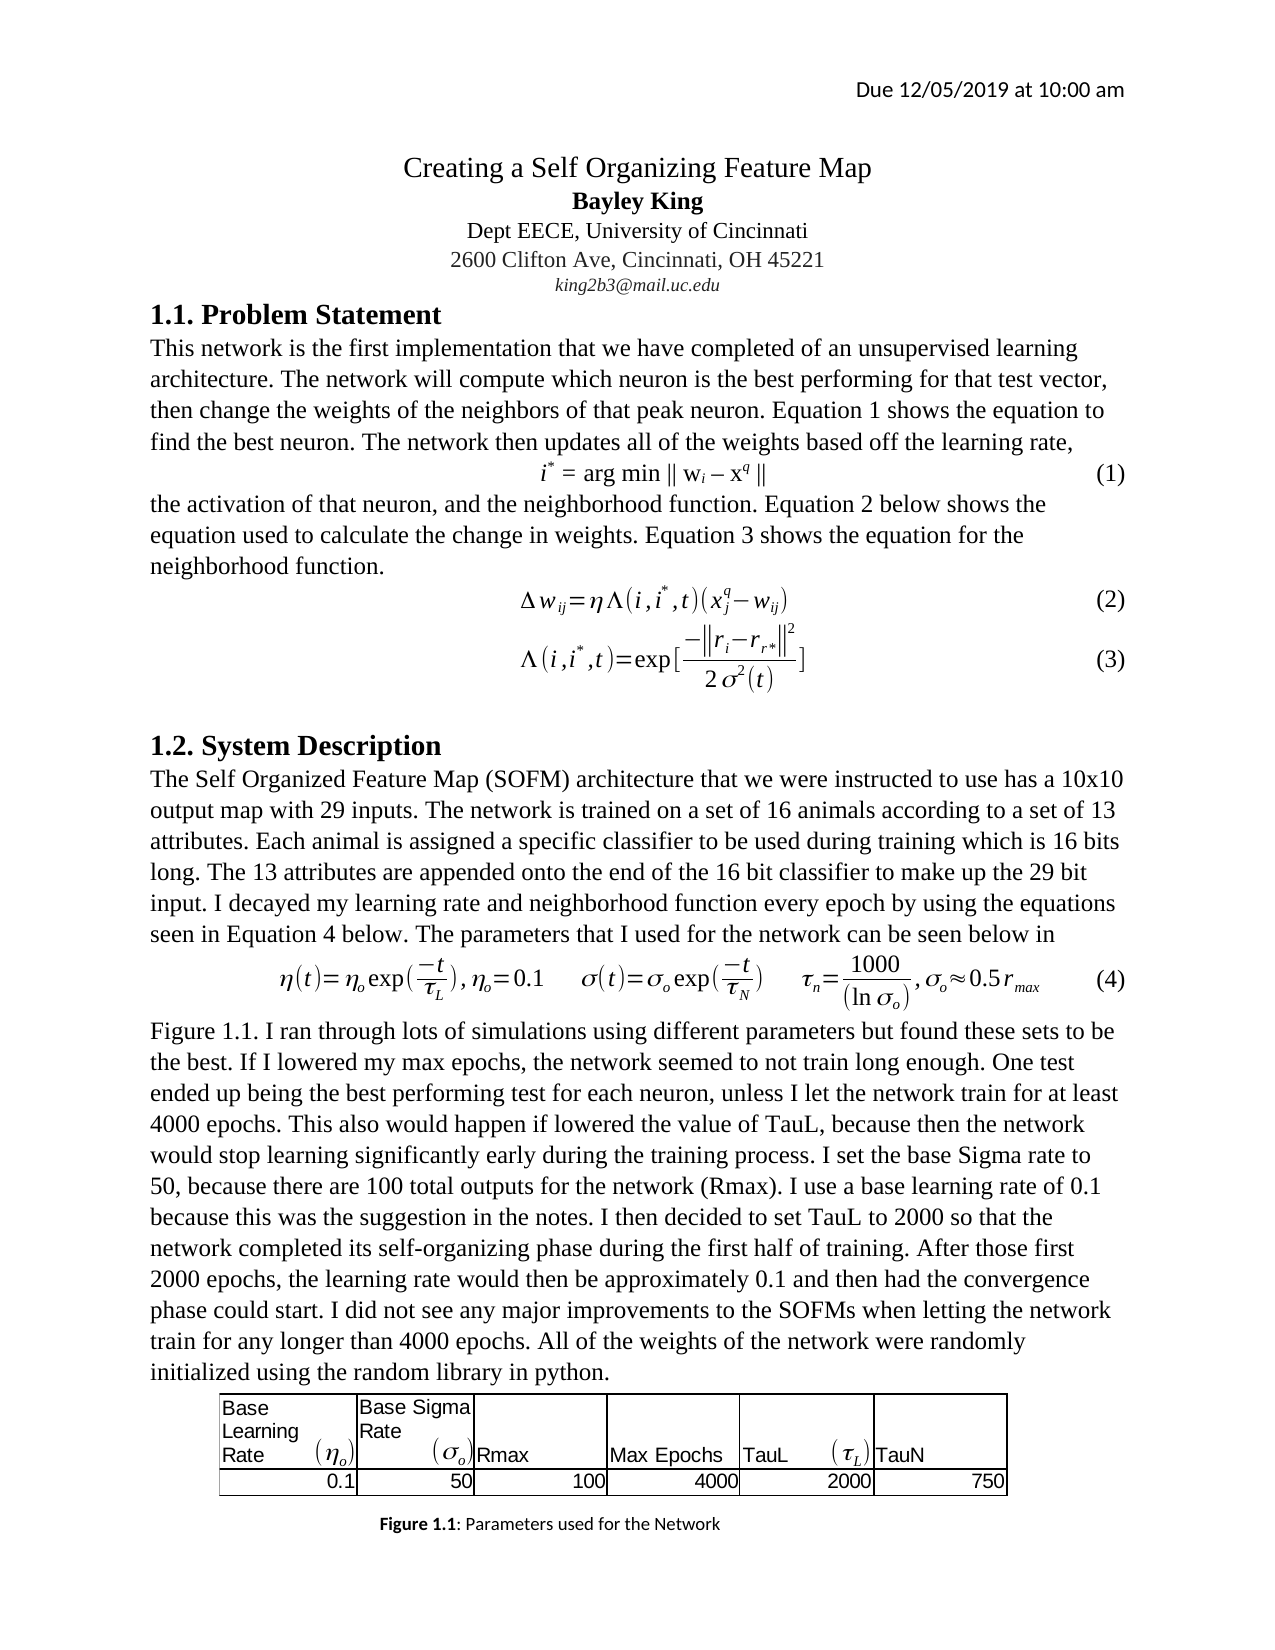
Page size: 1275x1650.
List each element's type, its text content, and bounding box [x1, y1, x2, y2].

text Figure 1.1. I ran through lots of simulations using different parameters but found these sets to be the best. If I lowered my max epochs, the network seemed to not train long enough. One test ended up being the best performing test for each neuron, unless I let the network train for at least 4000 epochs. This also would happen if lowered the value of TauL, because then the network would stop learning significantly early during the training process. I set the base Sigma rate to 50, because there are 100 total outputs for the network (Rmax). I use a base learning rate of 0.1 because this was the suggestion in the notes. I then decided to set TauL to 2000 so that the network completed its self-organizing phase during the first half of training. After those first 2000 epochs, the learning rate would then be approximately 0.1 and then had the convergence phase could start. I did not see any major improvements to the SOFMs when letting the network train for any longer than 4000 epochs. All of the weights of the network were randomly initialized using the random library in python. [150, 1016, 1125, 1386]
text Dept EECE, University of Cincinnati [150, 217, 1125, 243]
text the activation of that neuron, and the neighborhood function. Equation 2 below shows the equation used to calculate the change in weights. Equation 3 shows the equation for the neighborhood function. [150, 489, 1125, 579]
text Bayley King [150, 186, 1125, 215]
text 2600 Clifton Ave, Cincinnati, OH 45221 [150, 246, 1125, 272]
text (2) [150, 582, 1125, 617]
text 1.1. Problem Statement [150, 297, 1125, 331]
text Creating a Self Organizing Feature Map [150, 150, 1125, 183]
text 1.2. System Description [150, 728, 1125, 762]
text The Self Organized Feature Map (SOFM) architecture that we were instructed to use has a 10x10 output map with 29 inputs. The network is trained on a set of 16 animals according to a set of 13 attributes. Each animal is assigned a specific classifier to be used during training which is 16 bits long. The 13 attributes are appended onto the end of the 16 bit classifier to make up the 29 bit input. I decayed my learning rate and neighborhood function every epoch by using the equations seen in Equation 4 below. The parameters that I used for the network can be seen below in [150, 764, 1125, 948]
text This network is the first implementation that we have completed of an unsupervised learning architecture. The network will compute which neuron is the best performing for that test vector, then change the weights of the neighbors of that peak neuron. Equation 1 shows the equation to find the best neuron. The network then updates all of the weights based off the learning rate, [150, 333, 1125, 455]
text (4) [150, 950, 1125, 1014]
text king2b3@mail.uc.edu [150, 274, 1125, 296]
text (3) [150, 619, 1125, 695]
text i* = arg min || wi – xq || (1) [150, 458, 1125, 486]
